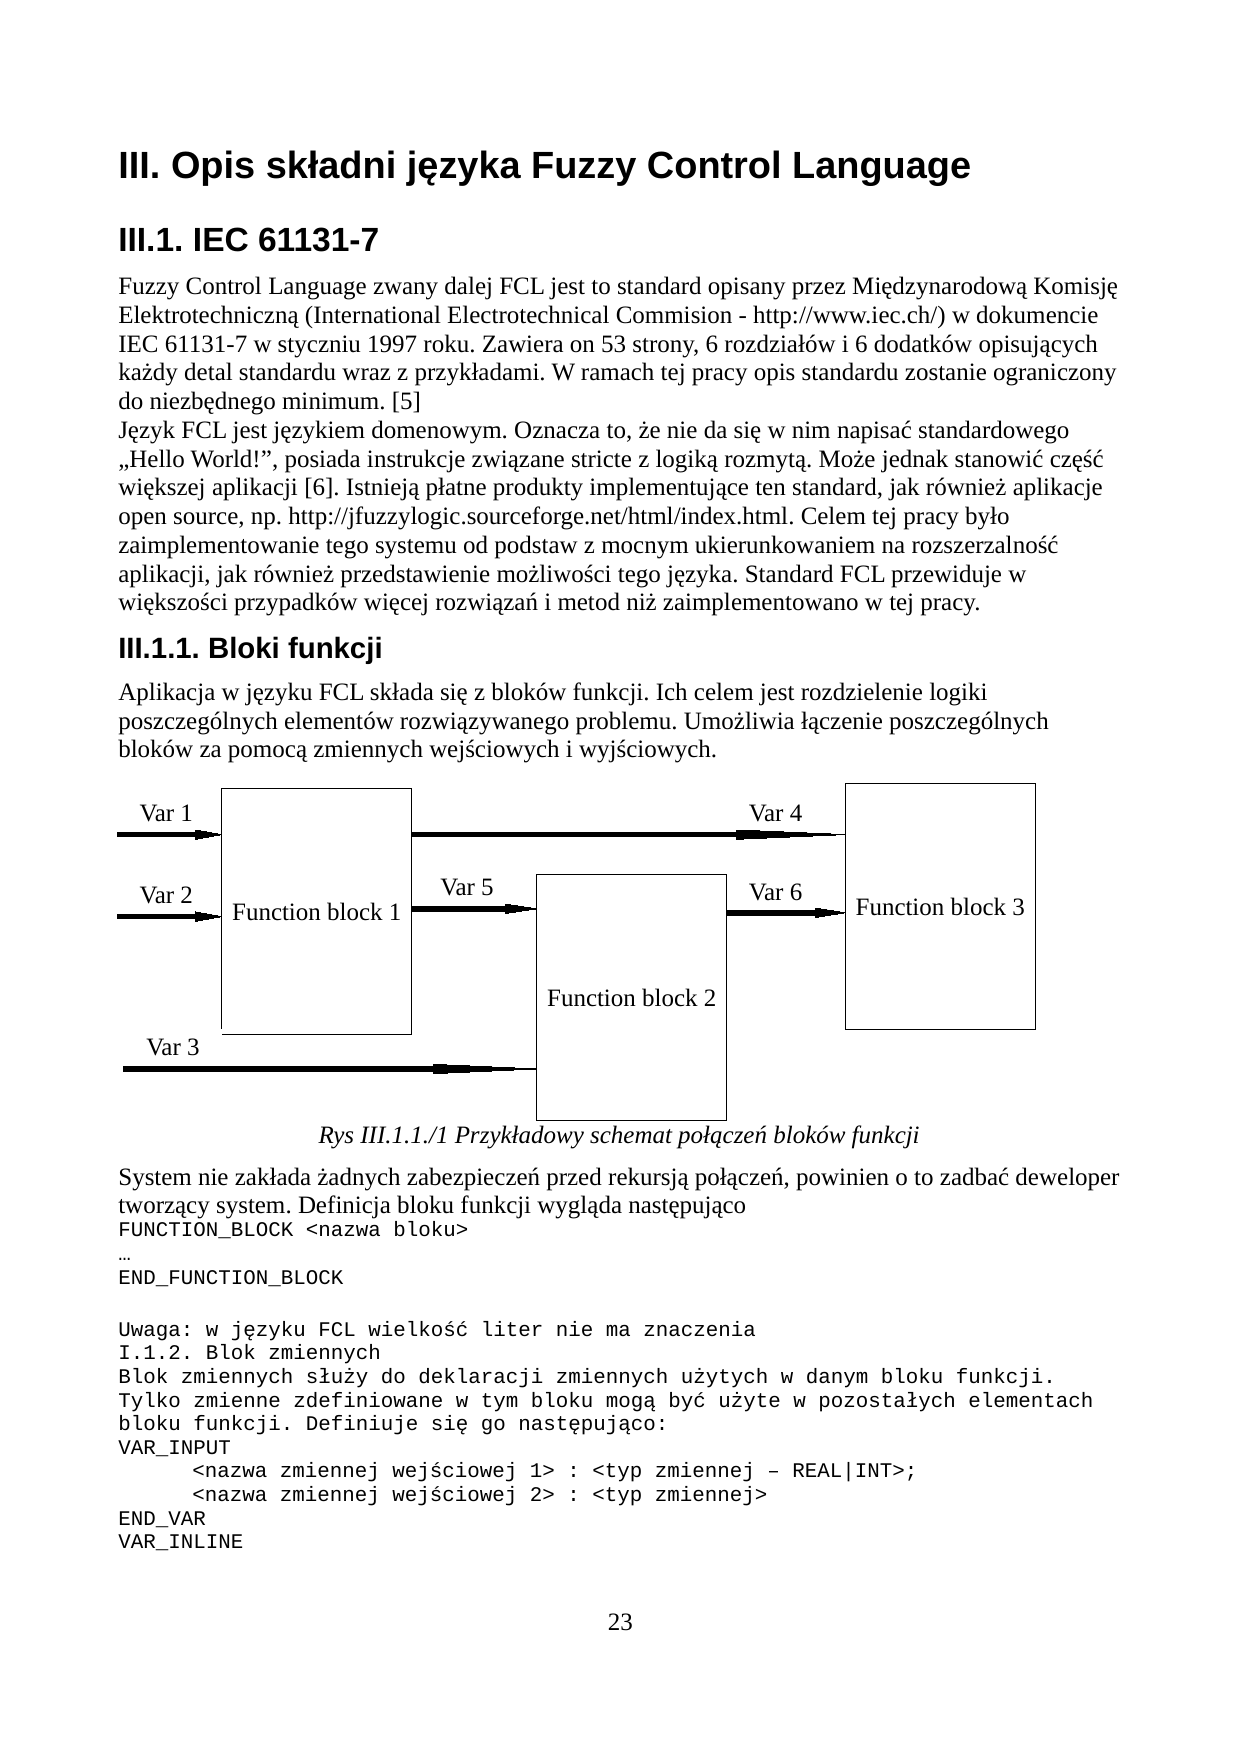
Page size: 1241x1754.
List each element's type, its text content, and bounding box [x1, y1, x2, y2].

text VAR_INLINE [118, 1531, 1122, 1555]
text I.1.2. Blok zmiennych [118, 1342, 1122, 1366]
text Blok zmiennych służy do deklaracji zmiennych użytych w danym bloku funkcji. Tylko zmienne zdefiniowane w tym bloku mogą być użyte w pozostałych elementach bloku funkcji. Definiuje się go następująco: [118, 1366, 1122, 1437]
text FUNCTION_BLOCK <nazwa bloku> [118, 1219, 1122, 1243]
subtitle Opis składni języka Fuzzy Control Language [118, 143, 1122, 187]
text END_VAR [118, 1508, 1122, 1531]
text END_FUNCTION_BLOCK [118, 1267, 1122, 1290]
text Rys III.1.1./1 Przykładowy schemat połączeń bloków funkcji [118, 776, 1122, 1149]
text … [118, 1243, 1122, 1267]
subtitle Bloki funkcji [118, 631, 1122, 664]
text Fuzzy Control Language zwany dalej FCL jest to standard opisany przez Międzynarodową Komisję Elektrotechniczną (International Electrotechnical Commision - http://www.iec.ch/) w dokumencie IEC 61131-7 w styczniu 1997 roku. Zawiera on 53 strony, 6 rozdziałów i 6 dodatków opisujących każdy detal standardu wraz z przykładami. W ramach tej pracy opis standardu zostanie ograniczony do niezbędnego minimum. [5] [118, 271, 1122, 415]
text VAR_INPUT [118, 1437, 1122, 1461]
subtitle IEC 61131-7 [118, 220, 1122, 259]
text Język FCL jest językiem domenowym. Oznacza to, że nie da się w nim napisać standardowego „Hello World!”, posiada instrukcje związane stricte z logiką rozmytą. Może jednak stanowić część większej aplikacji [6]. Istnieją płatne produkty implementujące ten standard, jak również aplikacje open source, np. http://jfuzzylogic.sourceforge.net/html/index.html. Celem tej pracy było zaimplementowanie tego systemu od podstaw z mocnym ukierunkowaniem na rozszerzalność aplikacji, jak również przedstawienie możliwości tego języka. Standard FCL przewiduje w większości przypadków więcej rozwiązań i metod niż zaimplementowano w tej pracy. [118, 415, 1122, 616]
text Aplikacja w języku FCL składa się z bloków funkcji. Ich celem jest rozdzielenie logiki poszczególnych elementów rozwiązywanego problemu. Umożliwia łączenie poszczególnych bloków za pomocą zmiennych wejściowych i wyjściowych. [118, 677, 1122, 763]
text System nie zakłada żadnych zabezpieczeń przed rekursją połączeń, powinien o to zadbać deweloper tworzący system. Definicja bloku funkcji wygląda następująco [118, 1162, 1122, 1219]
text <nazwa zmiennej wejściowej 2> : <typ zmiennej> [118, 1484, 1122, 1508]
text Uwaga: w języku FCL wielkość liter nie ma znaczenia [118, 1319, 1122, 1342]
text <nazwa zmiennej wejściowej 1> : <typ zmiennej – REAL|INT>; [118, 1461, 1122, 1484]
